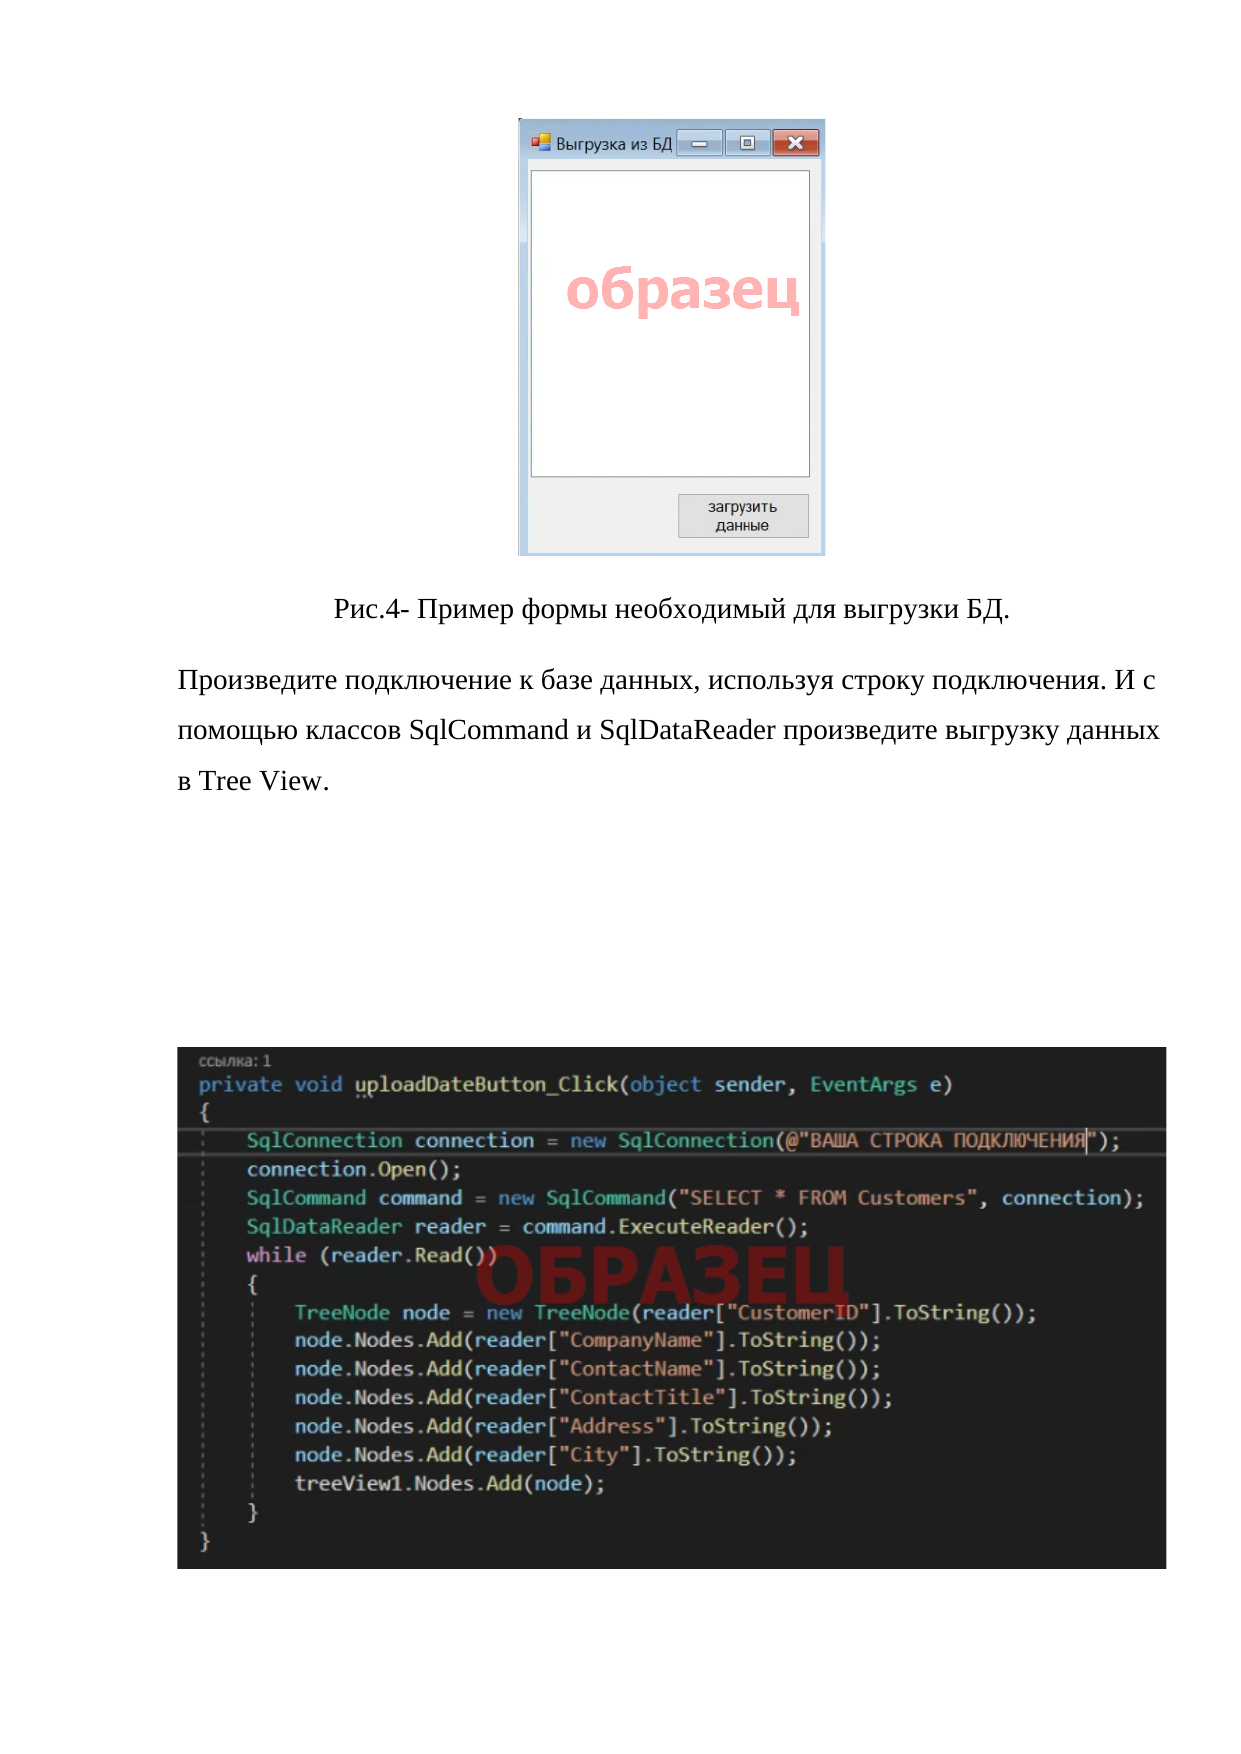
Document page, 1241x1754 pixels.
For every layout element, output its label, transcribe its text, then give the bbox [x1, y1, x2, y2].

picture [177, 1047, 1167, 1569]
list Произведите подключение к базе данных, используя строку подключения. И с помощью классов SqlCommand и SqlDataReader произведите выгрузку данных в Tree View. [177, 662, 1167, 796]
list Рис.4- Пример формы необходимый для выгрузки БД. [177, 591, 1167, 624]
picture [518, 118, 826, 556]
